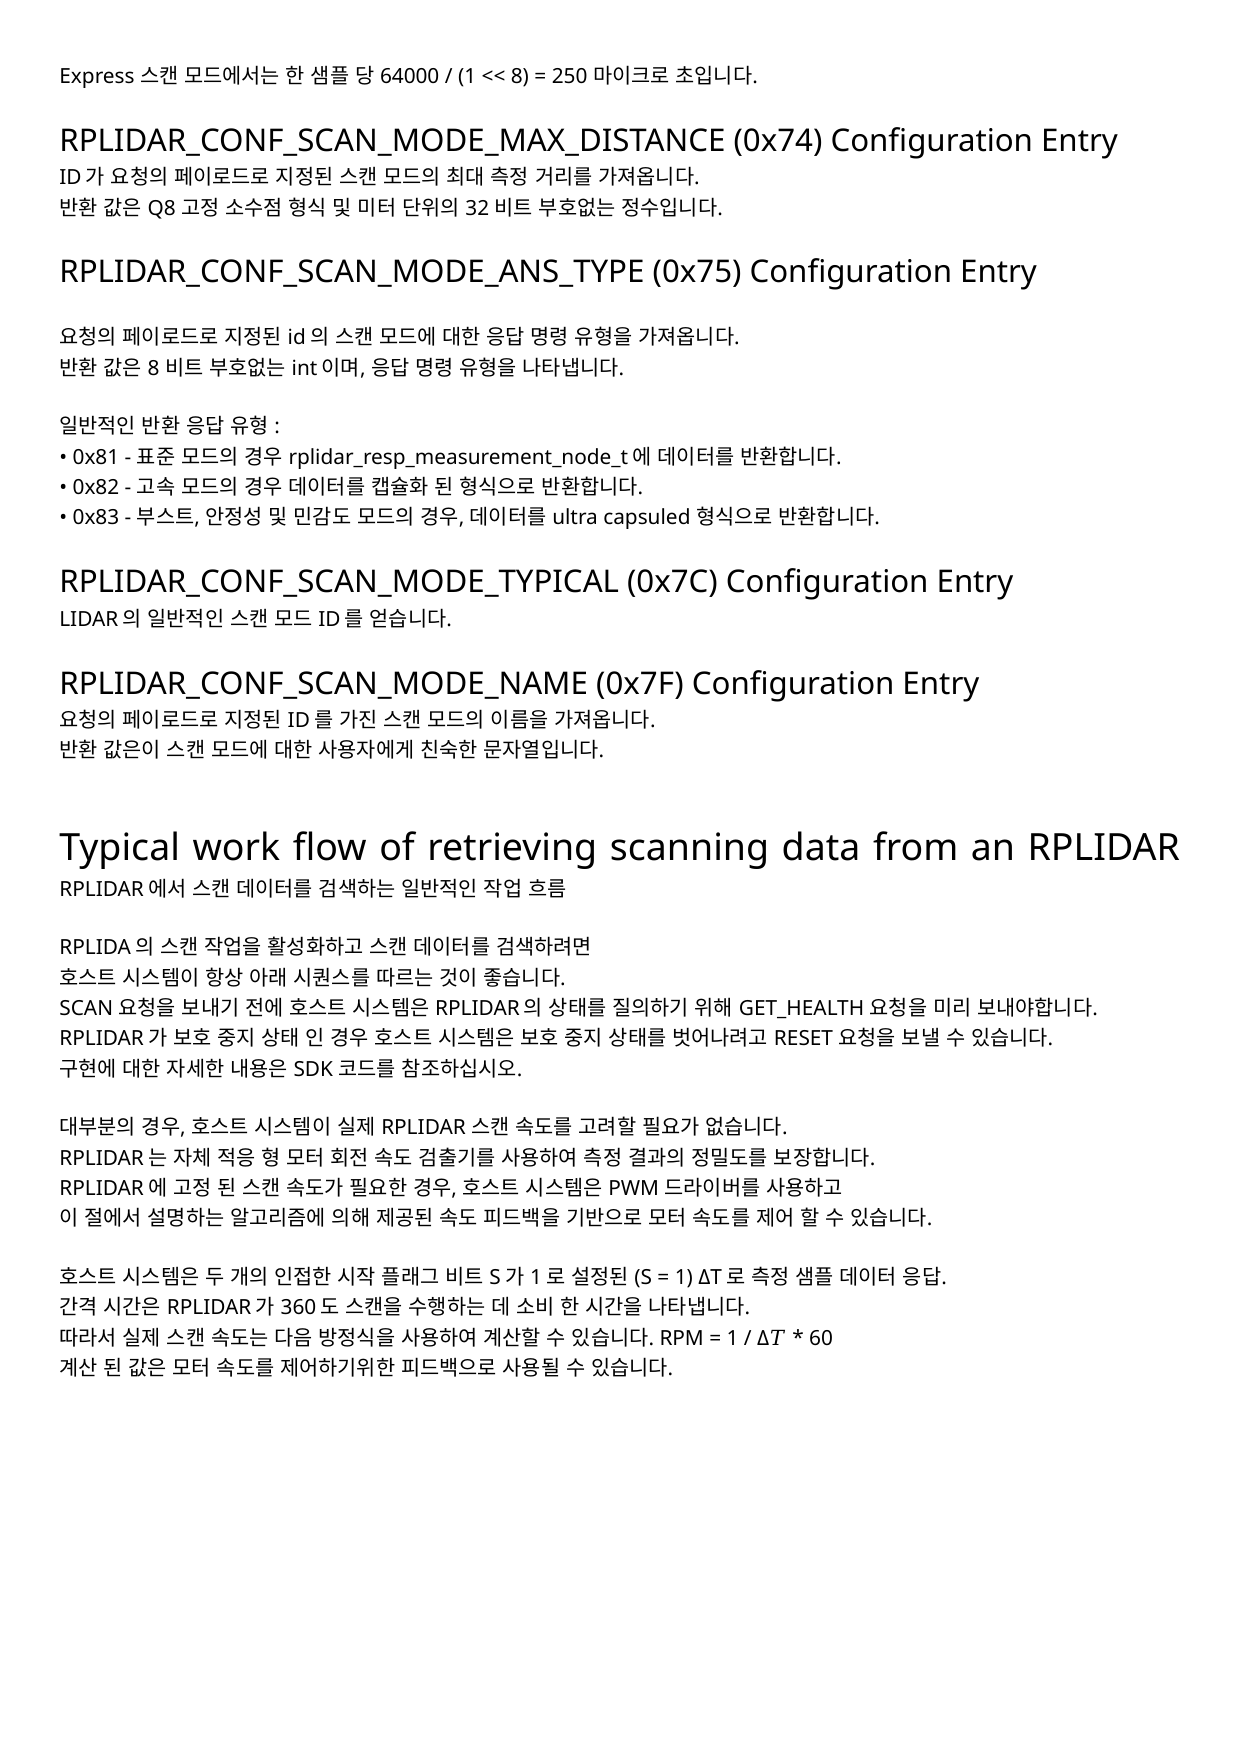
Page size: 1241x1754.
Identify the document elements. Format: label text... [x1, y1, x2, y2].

text • 0x81 - 표준 모드의 경우 rplidar_resp_measurement_node_t에 데이터를 반환합니다. [59, 440, 1181, 470]
text SCAN 요청을 보내기 전에 호스트 시스템은 RPLIDAR의 상태를 질의하기 위해 GET_HEALTH 요청을 미리 보내야합니다. [59, 991, 1181, 1021]
text 일반적인 반환 응답 유형 : [59, 409, 1181, 440]
text 요청의 페이로드로 지정된 ID를 가진 스캔 모드의 이름을 가져옵니다. [59, 703, 1181, 733]
text • 0x83 - 부스트, 안정성 및 민감도 모드의 경우, 데이터를 ultra capsuled 형식으로 반환합니다. [59, 501, 1181, 531]
text 반환 값은 8 비트 부호없는 int이며, 응답 명령 유형을 나타냅니다. [59, 351, 1181, 381]
text 간격 시간은 RPLIDAR가 360도 스캔을 수행하는 데 소비 한 시간을 나타냅니다. [59, 1291, 1181, 1321]
text 요청의 페이로드로 지정된 id의 스캔 모드에 대한 응답 명령 유형을 가져옵니다. [59, 321, 1181, 351]
text RPLIDAR가 보호 중지 상태 인 경우 호스트 시스템은 보호 중지 상태를 벗어나려고 RESET 요청을 보낼 수 있습니다. [59, 1021, 1181, 1052]
text RPLIDAR_CONF_SCAN_MODE_NAME (0x7F) Configuration Entry [59, 661, 1181, 703]
text Typical work flow of retrieving scanning data from an RPLIDAR RPLIDAR에서 스캔 데이터를 검색하는 일반적인 작업 흐름 [59, 821, 1181, 902]
text 구현에 대한 자세한 내용은 SDK 코드를 참조하십시오. [59, 1052, 1181, 1082]
text 반환 값은 Q8 고정 소수점 형식 및 미터 단위의 32 비트 부호없는 정수입니다. [59, 191, 1181, 221]
text RPLIDAR_CONF_SCAN_MODE_MAX_DISTANCE (0x74) Configuration Entry [59, 118, 1181, 160]
text 따라서 실제 스캔 속도는 다음 방정식을 사용하여 계산할 수 있습니다. RPM = 1 / Δ𝑇 * 60 [59, 1321, 1181, 1351]
text 호스트 시스템은 두 개의 인접한 시작 플래그 비트 S가 1로 설정된 (S = 1) ΔT로 측정 샘플 데이터 응답. [59, 1260, 1181, 1291]
text • 0x82 - 고속 모드의 경우 데이터를 캡슐화 된 형식으로 반환합니다. [59, 470, 1181, 501]
text 반환 값은이 스캔 모드에 대한 사용자에게 친숙한 문자열입니다. [59, 733, 1181, 764]
text 계산 된 값은 모터 속도를 제어하기위한 피드백으로 사용될 수 있습니다. [59, 1351, 1181, 1381]
text RPLIDAR는 자체 적응 형 모터 회전 속도 검출기를 사용하여 측정 결과의 정밀도를 보장합니다. [59, 1141, 1181, 1171]
text RPLIDA의 스캔 작업을 활성화하고 스캔 데이터를 검색하려면 [59, 931, 1181, 961]
text LIDAR의 일반적인 스캔 모드 ID를 얻습니다. [59, 602, 1181, 632]
text RPLIDAR_CONF_SCAN_MODE_TYPICAL (0x7C) Configuration Entry [59, 559, 1181, 602]
text Express 스캔 모드에서는 한 샘플 당 64000 / (1 << 8) = 250 마이크로 초입니다. [59, 59, 1181, 89]
text RPLIDAR_CONF_SCAN_MODE_ANS_TYPE (0x75) Configuration Entry [59, 249, 1181, 292]
text RPLIDAR에 고정 된 스캔 속도가 필요한 경우, 호스트 시스템은 PWM 드라이버를 사용하고 [59, 1171, 1181, 1201]
text ID가 요청의 페이로드로 지정된 스캔 모드의 최대 측정 거리를 가져옵니다. [59, 160, 1181, 191]
text 호스트 시스템이 항상 아래 시퀀스를 따르는 것이 좋습니다. [59, 961, 1181, 991]
text 이 절에서 설명하는 알고리즘에 의해 제공된 속도 피드백을 기반으로 모터 속도를 제어 할 수 있습니다. [59, 1201, 1181, 1232]
text 대부분의 경우, 호스트 시스템이 실제 RPLIDAR 스캔 속도를 고려할 필요가 없습니다. [59, 1111, 1181, 1141]
